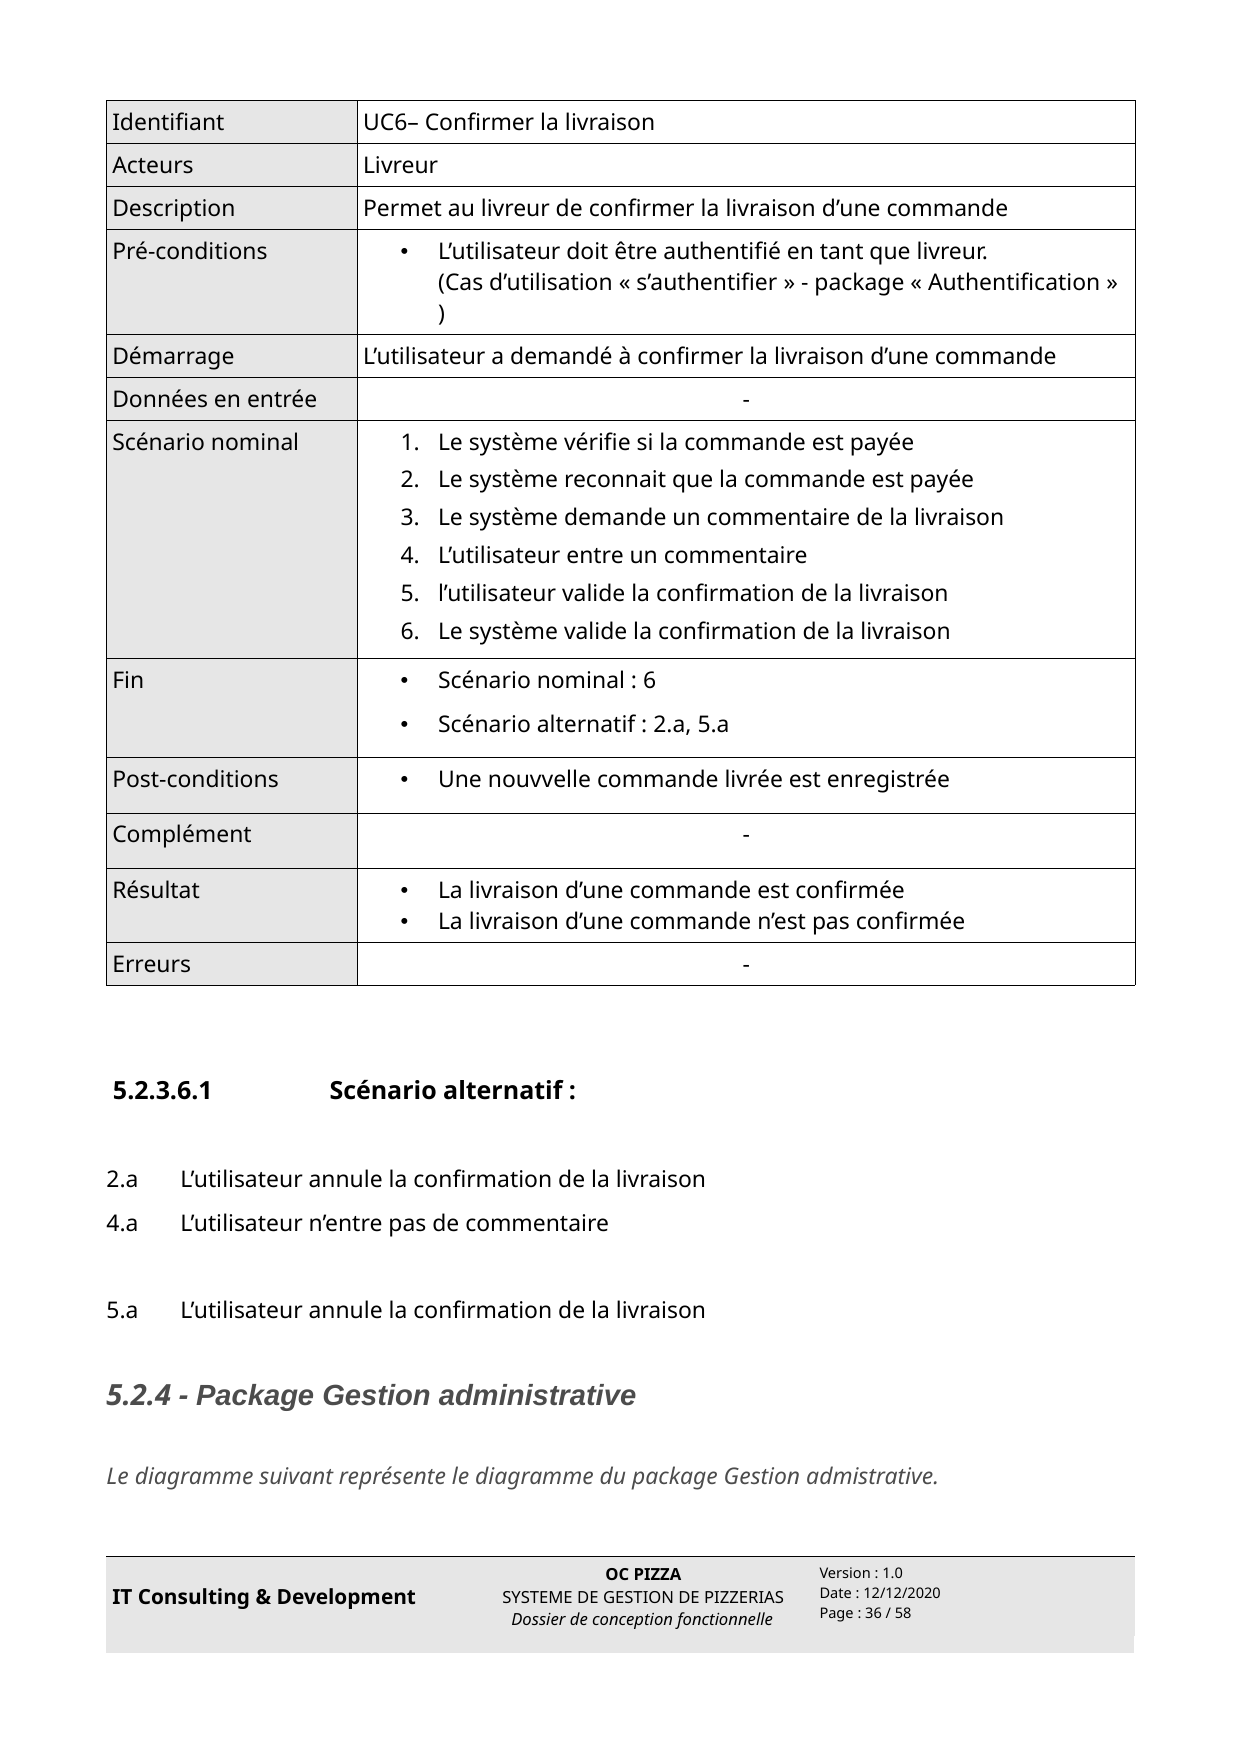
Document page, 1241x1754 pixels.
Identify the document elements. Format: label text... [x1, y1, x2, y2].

table_cell Fin [107, 659, 357, 757]
subtitle Package Gestion administrative [106, 1374, 1134, 1414]
table_cell Scénario nominal [107, 421, 357, 658]
table_cell Erreurs [107, 943, 357, 985]
table_header Identifiant [107, 101, 357, 143]
table_cell L’utilisateur a demandé à confirmer la livraison d’une commande [358, 335, 1135, 377]
table_cell Démarrage [107, 335, 357, 377]
table_cell Permet au livreur de confirmer la livraison d’une commande [358, 187, 1135, 229]
table_cell L’utilisateur doit être authentifié en tant que livreur. (Cas d’utilisation « s’authentifier » - package « Authentification » ) [358, 230, 1135, 334]
table_cell Résultat [107, 869, 357, 942]
subtitle Scénario alternatif : [106, 1072, 1134, 1106]
table_cell Le système vérifie si la commande est payée Le système reconnait que la commande est payée Le système demande un commentaire de la livraison L’utilisateur entre un commentaire l’utilisateur valide la confirmation de la livraison Le système valide la confirmation de la livraison [358, 421, 1135, 658]
table_cell Scénario nominal : 6 Scénario alternatif : 2.a, 5.a [358, 659, 1135, 757]
text 4.a L’utilisateur n’entre pas de commentaire [106, 1206, 1134, 1238]
table_cell Description [107, 187, 357, 229]
table_cell - [358, 814, 1135, 868]
table_cell Livreur [358, 144, 1135, 186]
table_cell - [358, 943, 1135, 985]
table_cell - [358, 378, 1135, 420]
table_cell Données en entrée [107, 378, 357, 420]
text 2.a L’utilisateur annule la confirmation de la livraison [106, 1163, 1134, 1194]
text 5.a L’utilisateur annule la confirmation de la livraison [106, 1294, 1134, 1325]
table_cell Pré-conditions [107, 230, 357, 334]
table_cell Une nouvvelle commande livrée est enregistrée [358, 758, 1135, 813]
table_header UC6– Confirmer la livraison [358, 101, 1135, 143]
text Le diagramme suivant représente le diagramme du package Gestion admistrative. [106, 1460, 1134, 1491]
table_cell La livraison d’une commande est confirmée La livraison d’une commande n’est pas confirmée [358, 869, 1135, 942]
table_cell Complément [107, 814, 357, 868]
table_cell Post-conditions [107, 758, 357, 813]
table_cell Acteurs [107, 144, 357, 186]
